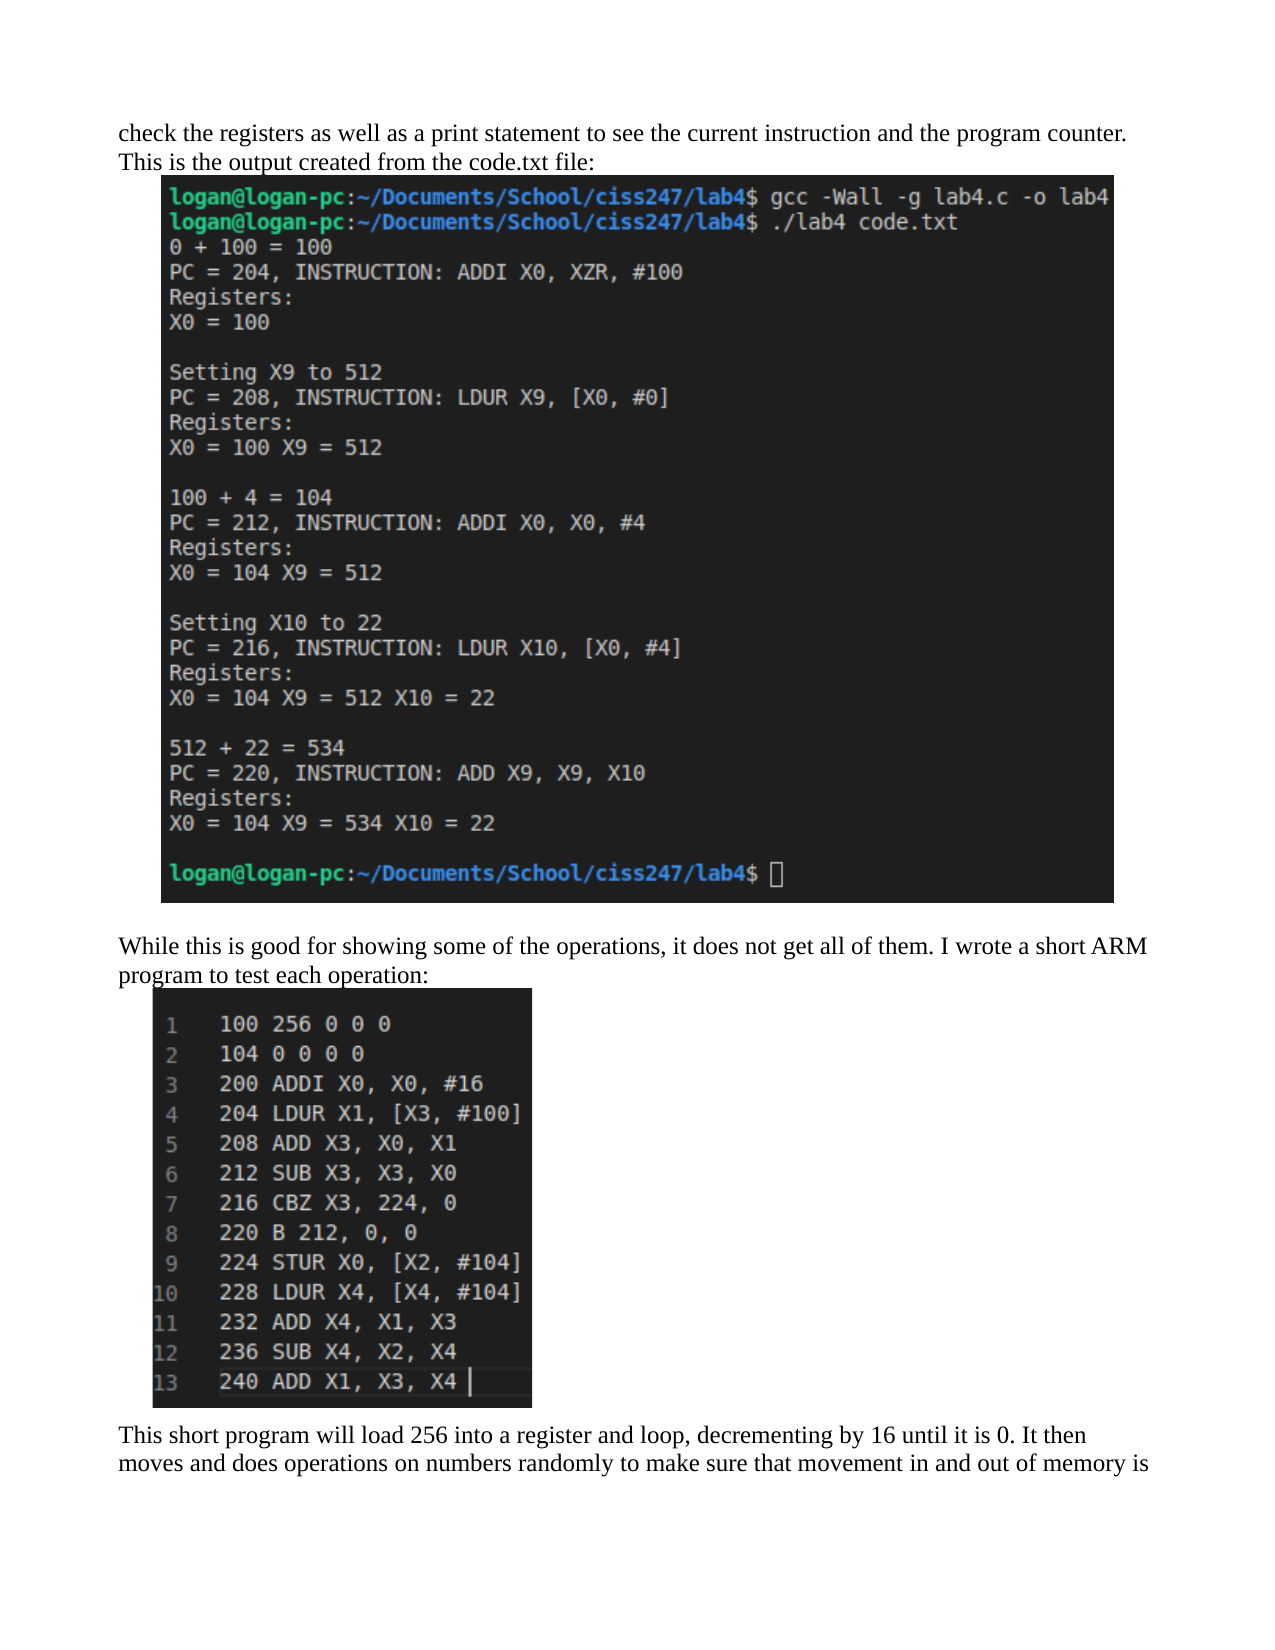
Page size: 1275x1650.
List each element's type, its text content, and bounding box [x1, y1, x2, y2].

text This short program will load 256 into a register and loop, decrementing by 16 until it is 0. It then moves and does operations on numbers randomly to make sure that movement in and out of memory is [118, 1420, 1157, 1477]
text While this is good for showing some of the operations, it does not get all of them. I wrote a short ARM program to test each operation: [118, 931, 1157, 988]
text check the registers as well as a print statement to see the current instruction and the program counter. This is the output created from the code.txt file: [118, 118, 1157, 176]
picture [152, 988, 533, 1408]
picture [161, 175, 1114, 903]
